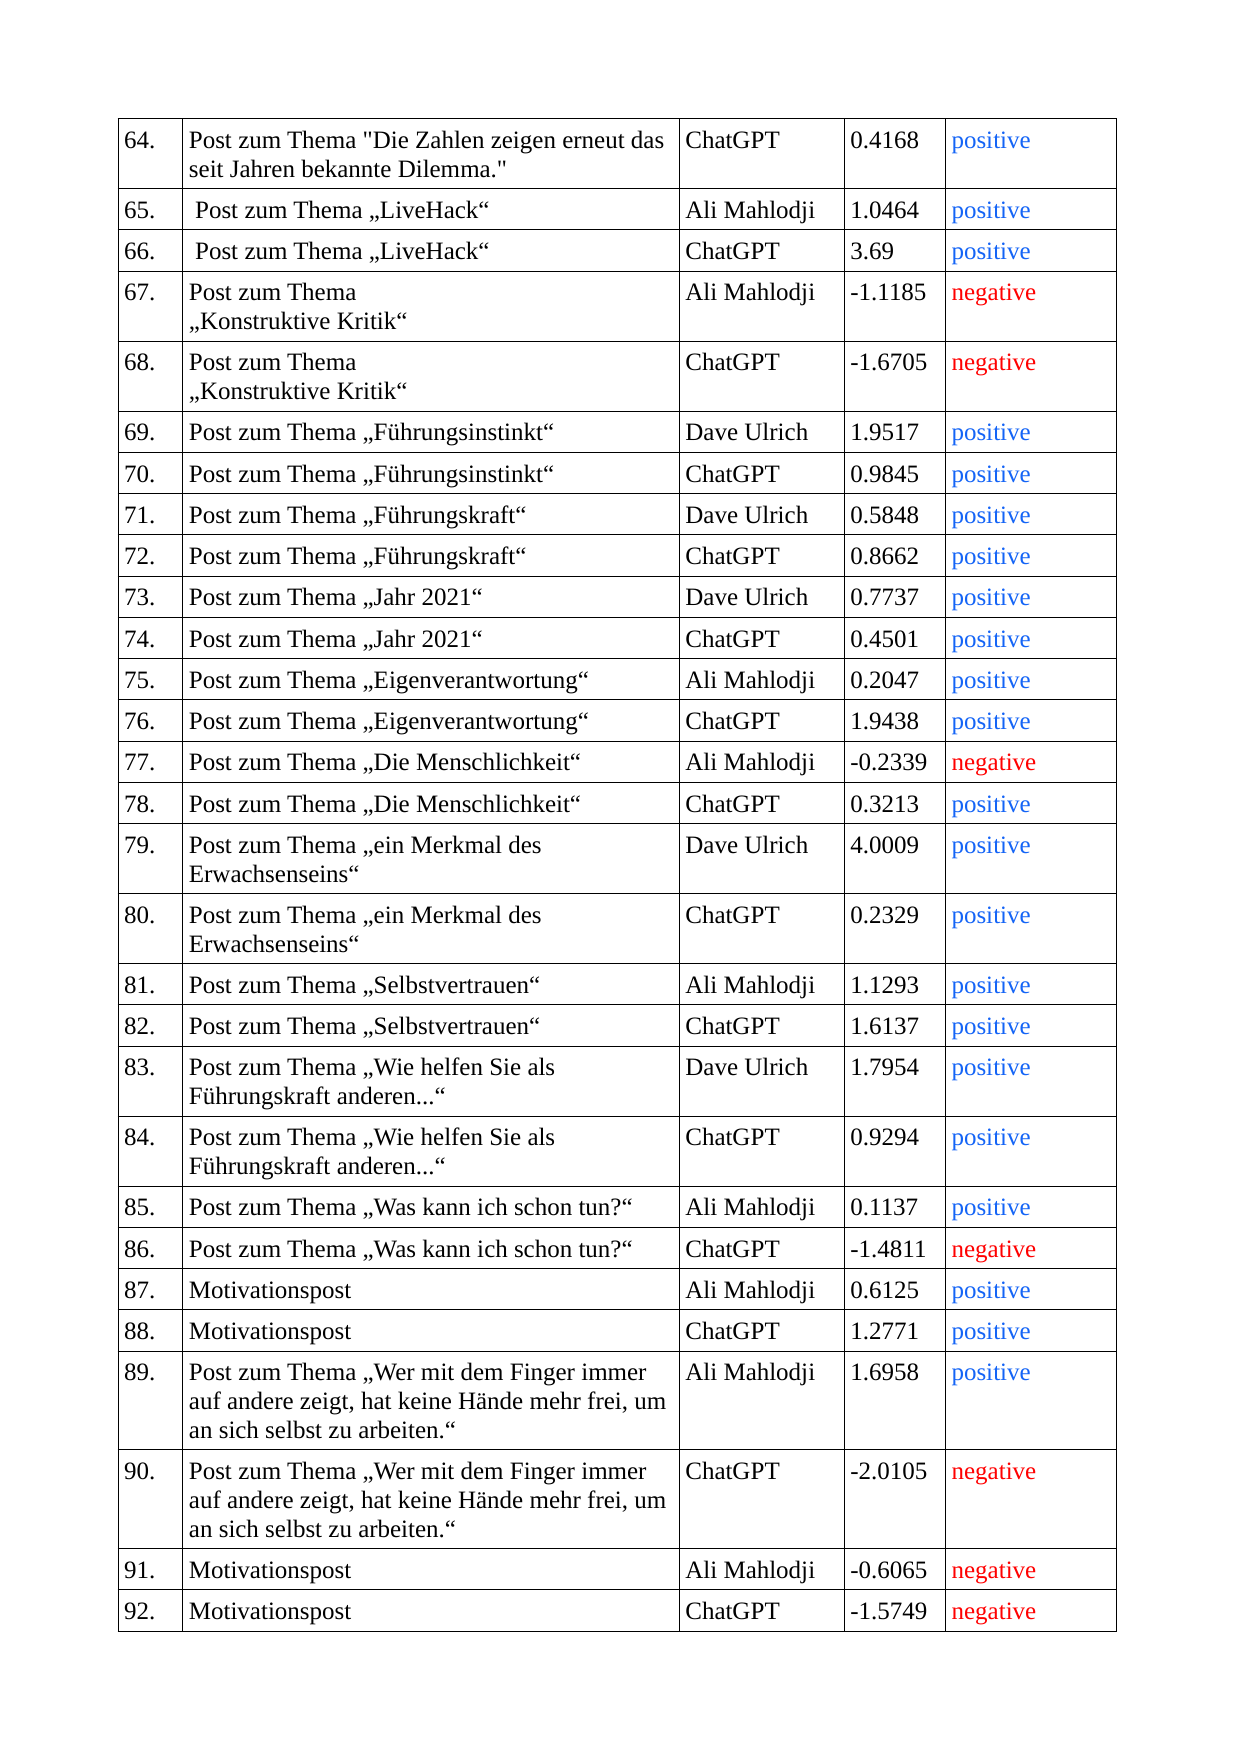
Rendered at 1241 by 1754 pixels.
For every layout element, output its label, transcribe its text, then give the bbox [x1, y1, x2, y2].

table_cell ChatGPT [680, 119, 844, 188]
table_cell 86. [119, 1228, 182, 1268]
table_cell 64. [119, 119, 182, 188]
table_cell 87. [119, 1269, 182, 1309]
table_cell 0.5848 [845, 494, 945, 534]
table_cell positive [946, 783, 1116, 823]
table_cell negative [946, 1549, 1116, 1589]
table_cell 0.9845 [845, 453, 945, 493]
table_cell 0.1137 [845, 1187, 945, 1227]
table_cell Dave Ulrich [680, 412, 844, 452]
table_cell Motivationspost [183, 1590, 679, 1631]
table_cell 91. [119, 1549, 182, 1589]
table_cell 88. [119, 1310, 182, 1351]
table_cell ChatGPT [680, 230, 844, 271]
table_cell 84. [119, 1117, 182, 1186]
table_cell Motivationspost [183, 1549, 679, 1589]
table_cell Post zum Thema „Die Menschlichkeit“ [183, 742, 679, 782]
table_cell -0.6065 [845, 1549, 945, 1589]
table_cell Ali Mahlodji [680, 742, 844, 782]
table_cell 4.0009 [845, 824, 945, 893]
table_cell Post zum Thema „Was kann ich schon tun?“ [183, 1187, 679, 1227]
table_cell Post zum Thema „Wer mit dem Finger immer auf andere zeigt, hat keine Hände mehr frei, um an sich selbst zu arbeiten.“ [183, 1352, 679, 1449]
table_cell Post zum Thema „Was kann ich schon tun?“ [183, 1228, 679, 1268]
table_cell ChatGPT [680, 894, 844, 963]
table_cell 79. [119, 824, 182, 893]
table_cell Post zum Thema "Die Zahlen zeigen erneut das seit Jahren bekannte Dilemma." [183, 119, 679, 188]
table_cell Post zum Thema „LiveHack“ [183, 189, 679, 229]
table_cell -2.0105 [845, 1450, 945, 1548]
table_cell positive [946, 618, 1116, 658]
table_cell 1.6137 [845, 1005, 945, 1046]
table_cell -1.5749 [845, 1590, 945, 1631]
table_cell 1.9438 [845, 700, 945, 741]
table_cell Ali Mahlodji [680, 1549, 844, 1589]
table_cell Ali Mahlodji [680, 964, 844, 1004]
table_cell 65. [119, 189, 182, 229]
table_cell 0.4168 [845, 119, 945, 188]
table_cell ChatGPT [680, 783, 844, 823]
table_cell Post zum Thema „Wie helfen Sie als Führungskraft anderen...“ [183, 1047, 679, 1116]
table_cell ChatGPT [680, 1005, 844, 1046]
table_cell 78. [119, 783, 182, 823]
table_cell positive [946, 453, 1116, 493]
table_cell ChatGPT [680, 1590, 844, 1631]
table_cell positive [946, 659, 1116, 699]
table_cell positive [946, 189, 1116, 229]
table_cell Dave Ulrich [680, 577, 844, 617]
table_cell ChatGPT [680, 535, 844, 576]
table_cell 89. [119, 1352, 182, 1449]
table_cell positive [946, 824, 1116, 893]
table_cell 1.7954 [845, 1047, 945, 1116]
table_cell 76. [119, 700, 182, 741]
table_cell Dave Ulrich [680, 494, 844, 534]
table_cell 1.9517 [845, 412, 945, 452]
table_cell 0.6125 [845, 1269, 945, 1309]
table_cell 71. [119, 494, 182, 534]
table_cell Post zum Thema „Eigenverantwortung“ [183, 659, 679, 699]
table_cell -0.2339 [845, 742, 945, 782]
table_cell positive [946, 1352, 1116, 1449]
table_cell ChatGPT [680, 700, 844, 741]
table_cell Post zum Thema „Jahr 2021“ [183, 618, 679, 658]
table_cell -1.4811 [845, 1228, 945, 1268]
table_cell 66. [119, 230, 182, 271]
table_cell 77. [119, 742, 182, 782]
table_cell 75. [119, 659, 182, 699]
table_cell 83. [119, 1047, 182, 1116]
table_cell 68. [119, 342, 182, 411]
table_cell Post zum Thema „ein Merkmal des Erwachsenseins“ [183, 894, 679, 963]
table_cell Dave Ulrich [680, 1047, 844, 1116]
table_cell 0.2047 [845, 659, 945, 699]
table_cell -1.1185 [845, 272, 945, 341]
table_cell 70. [119, 453, 182, 493]
table_cell 81. [119, 964, 182, 1004]
table_cell Post zum Thema „Führungskraft“ [183, 494, 679, 534]
table_cell Ali Mahlodji [680, 1352, 844, 1449]
table_cell Post zum Thema „LiveHack“ [183, 230, 679, 271]
table_cell Ali Mahlodji [680, 189, 844, 229]
table_cell 0.7737 [845, 577, 945, 617]
table_cell 69. [119, 412, 182, 452]
table_cell 82. [119, 1005, 182, 1046]
table_cell positive [946, 1187, 1116, 1227]
table_cell Post zum Thema „Jahr 2021“ [183, 577, 679, 617]
table_cell Post zum Thema „Selbstvertrauen“ [183, 964, 679, 1004]
table_cell positive [946, 1005, 1116, 1046]
table_cell 90. [119, 1450, 182, 1548]
table_cell Ali Mahlodji [680, 659, 844, 699]
table_cell 1.6958 [845, 1352, 945, 1449]
table_cell positive [946, 1117, 1116, 1186]
table_cell Post zum Thema „Konstruktive Kritik“ [183, 342, 679, 411]
table_cell 0.2329 [845, 894, 945, 963]
table_cell negative [946, 272, 1116, 341]
table_cell 3.69 [845, 230, 945, 271]
table_cell ChatGPT [680, 618, 844, 658]
table_cell Ali Mahlodji [680, 1187, 844, 1227]
table_cell 74. [119, 618, 182, 658]
table_cell Post zum Thema „Die Menschlichkeit“ [183, 783, 679, 823]
table_cell Post zum Thema „Selbstvertrauen“ [183, 1005, 679, 1046]
table_cell 1.0464 [845, 189, 945, 229]
table_cell Post zum Thema „Wie helfen Sie als Führungskraft anderen...“ [183, 1117, 679, 1186]
table_cell Ali Mahlodji [680, 272, 844, 341]
table_cell positive [946, 412, 1116, 452]
table_cell Motivationspost [183, 1310, 679, 1351]
table_cell 80. [119, 894, 182, 963]
table_cell positive [946, 1047, 1116, 1116]
table_cell 0.8662 [845, 535, 945, 576]
table_cell positive [946, 577, 1116, 617]
table_cell ChatGPT [680, 1310, 844, 1351]
table_cell 1.1293 [845, 964, 945, 1004]
table_cell positive [946, 894, 1116, 963]
table_cell Ali Mahlodji [680, 1269, 844, 1309]
table_cell positive [946, 964, 1116, 1004]
table_cell negative [946, 742, 1116, 782]
table_cell positive [946, 535, 1116, 576]
table_cell Motivationspost [183, 1269, 679, 1309]
table_cell Post zum Thema „Eigenverantwortung“ [183, 700, 679, 741]
table_cell positive [946, 494, 1116, 534]
table_cell positive [946, 1310, 1116, 1351]
table_cell Post zum Thema „Führungskraft“ [183, 535, 679, 576]
table_cell ChatGPT [680, 1450, 844, 1548]
table_cell ChatGPT [680, 1228, 844, 1268]
table_cell Post zum Thema „Führungsinstinkt“ [183, 453, 679, 493]
table_cell negative [946, 1228, 1116, 1268]
table_cell positive [946, 1269, 1116, 1309]
table_cell 0.4501 [845, 618, 945, 658]
table_cell 73. [119, 577, 182, 617]
table_cell positive [946, 230, 1116, 271]
table_cell ChatGPT [680, 1117, 844, 1186]
table_cell negative [946, 342, 1116, 411]
table_cell 0.3213 [845, 783, 945, 823]
table_cell Post zum Thema „Führungsinstinkt“ [183, 412, 679, 452]
table_cell Post zum Thema „Konstruktive Kritik“ [183, 272, 679, 341]
table_cell 0.9294 [845, 1117, 945, 1186]
table_cell positive [946, 700, 1116, 741]
table_cell 85. [119, 1187, 182, 1227]
table_cell Dave Ulrich [680, 824, 844, 893]
table_cell positive [946, 119, 1116, 188]
table_cell 72. [119, 535, 182, 576]
table_cell 92. [119, 1590, 182, 1631]
table_cell negative [946, 1450, 1116, 1548]
table_cell negative [946, 1590, 1116, 1631]
table_cell 67. [119, 272, 182, 341]
table_cell Post zum Thema „ein Merkmal des Erwachsenseins“ [183, 824, 679, 893]
table_cell 1.2771 [845, 1310, 945, 1351]
table_cell -1.6705 [845, 342, 945, 411]
table_cell ChatGPT [680, 342, 844, 411]
table_cell Post zum Thema „Wer mit dem Finger immer auf andere zeigt, hat keine Hände mehr frei, um an sich selbst zu arbeiten.“ [183, 1450, 679, 1548]
table_cell ChatGPT [680, 453, 844, 493]
